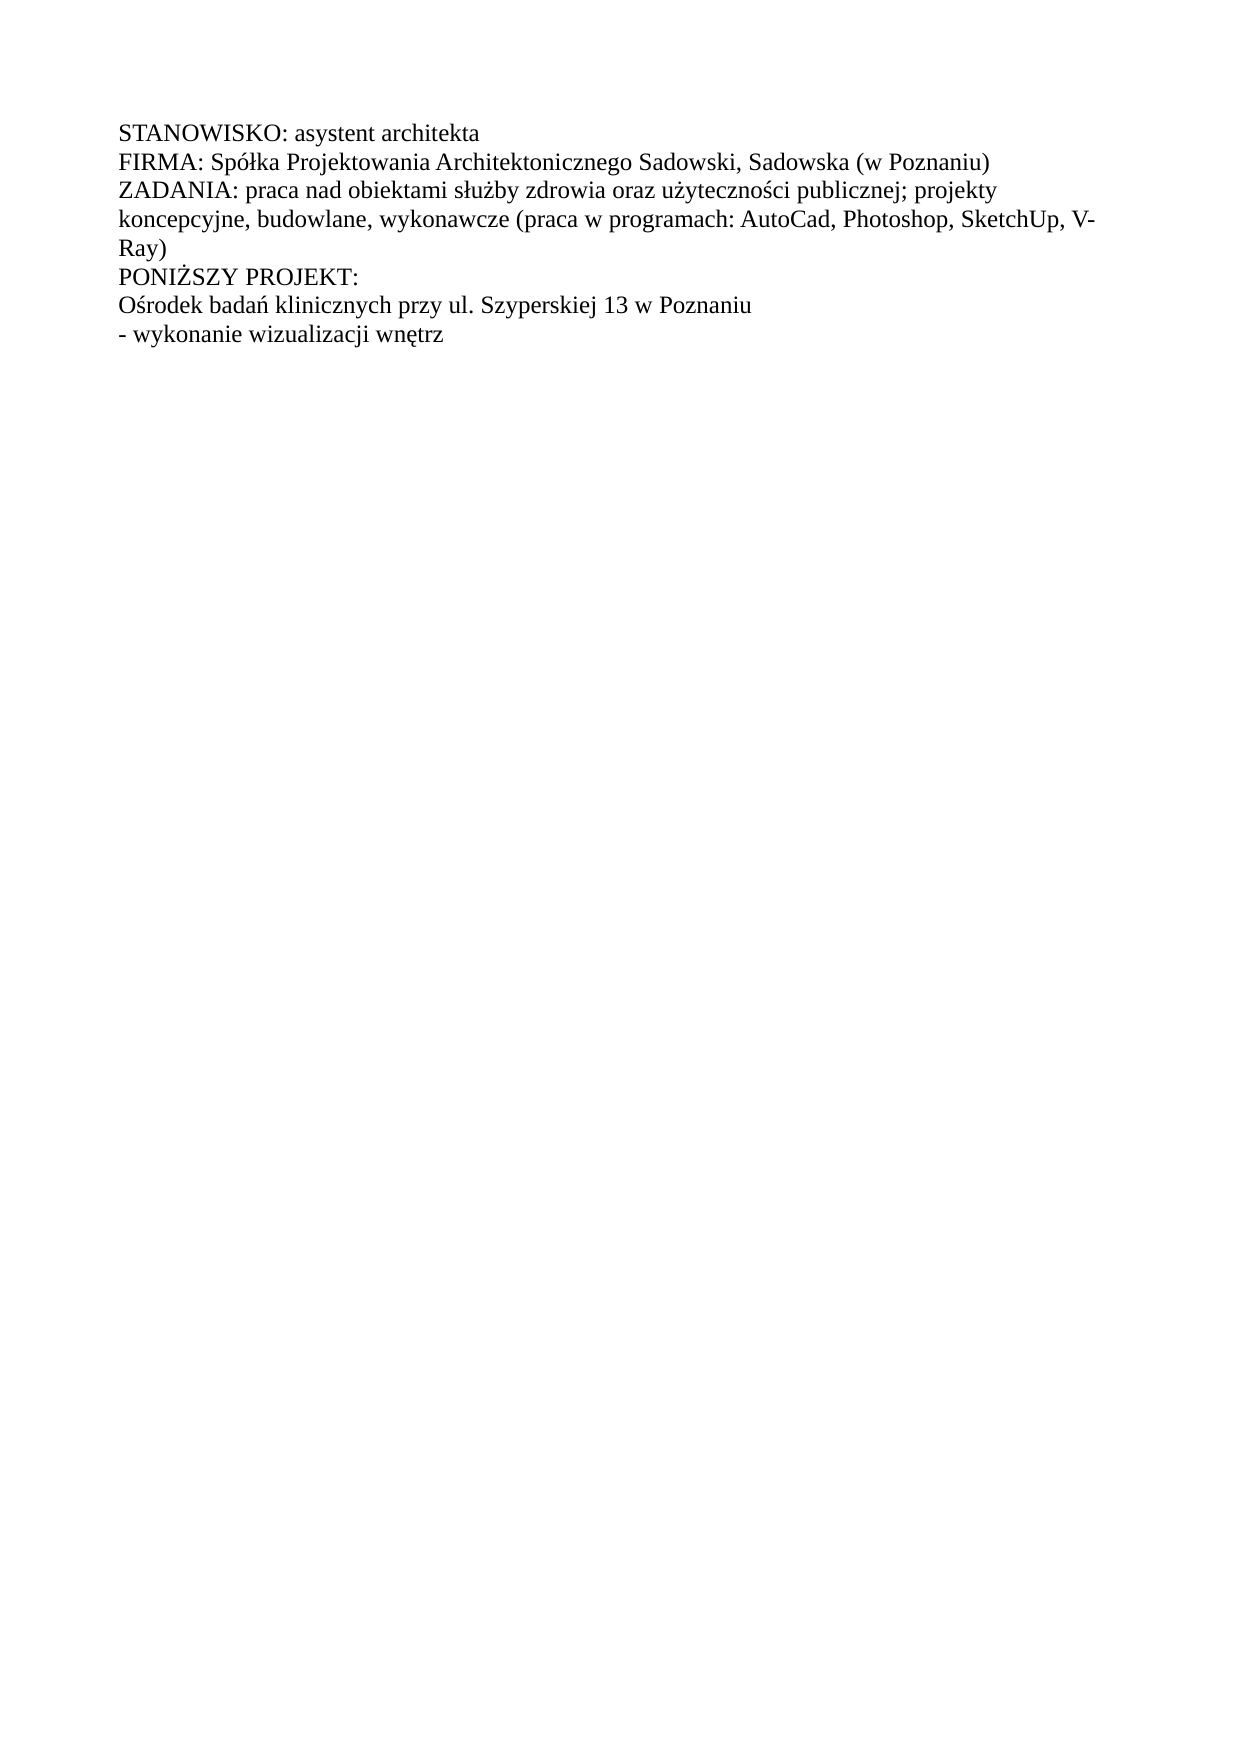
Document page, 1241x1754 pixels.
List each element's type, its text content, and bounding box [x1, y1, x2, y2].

text ZADANIA: praca nad obiektami służby zdrowia oraz użyteczności publicznej; projekty koncepcyjne, budowlane, wykonawcze (praca w programach: AutoCad, Photoshop, SketchUp, V-Ray) [118, 176, 1122, 262]
text - wykonanie wizualizacji wnętrz [118, 319, 1122, 348]
text PONIŻSZY PROJEKT: [118, 262, 1122, 291]
text Ośrodek badań klinicznych przy ul. Szyperskiej 13 w Poznaniu [118, 291, 1122, 319]
text STANOWISKO: asystent architekta [118, 118, 1122, 147]
text FIRMA: Spółka Projektowania Architektonicznego Sadowski, Sadowska (w Poznaniu) [118, 147, 1122, 176]
